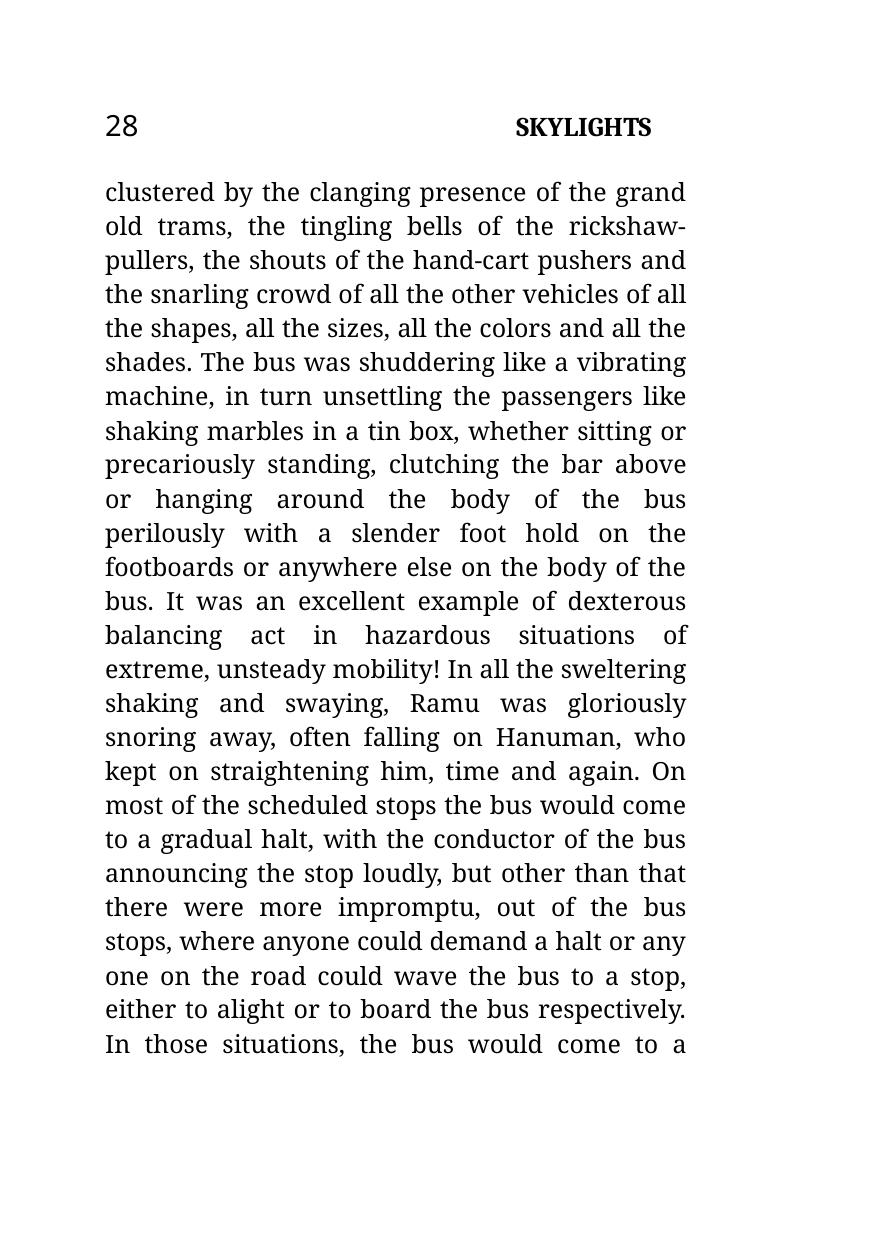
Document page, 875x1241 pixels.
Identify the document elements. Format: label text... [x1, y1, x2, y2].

text clustered by the clanging presence of the grand old trams, the tingling bells of the rickshaw- pullers, the shouts of the hand-cart pushers and the snarling crowd of all the other vehicles of all the shapes, all the sizes, all the colors and all the shades. The bus was shuddering like a vibrating machine, in turn unsettling the passengers like shaking marbles in a tin box, whether sitting or precariously standing, clutching the bar above or hanging around the body of the bus perilously with a slender foot hold on the footboards or anywhere else on the body of the bus. It was an excellent example of dexterous balancing act in hazardous situations of extreme, unsteady mobility! In all the sweltering shaking and swaying, Ramu was gloriously snoring away, often falling on Hanuman, who kept on straightening him, time and again. On most of the scheduled stops the bus would come to a gradual halt, with the conductor of the bus announcing the stop loudly, but other than that there were more impromptu, out of the bus stops, where anyone could demand a halt or any one on the road could wave the bus to a stop, either to alight or to board the bus respectively. In those situations, the bus would come to a [105, 175, 687, 1060]
